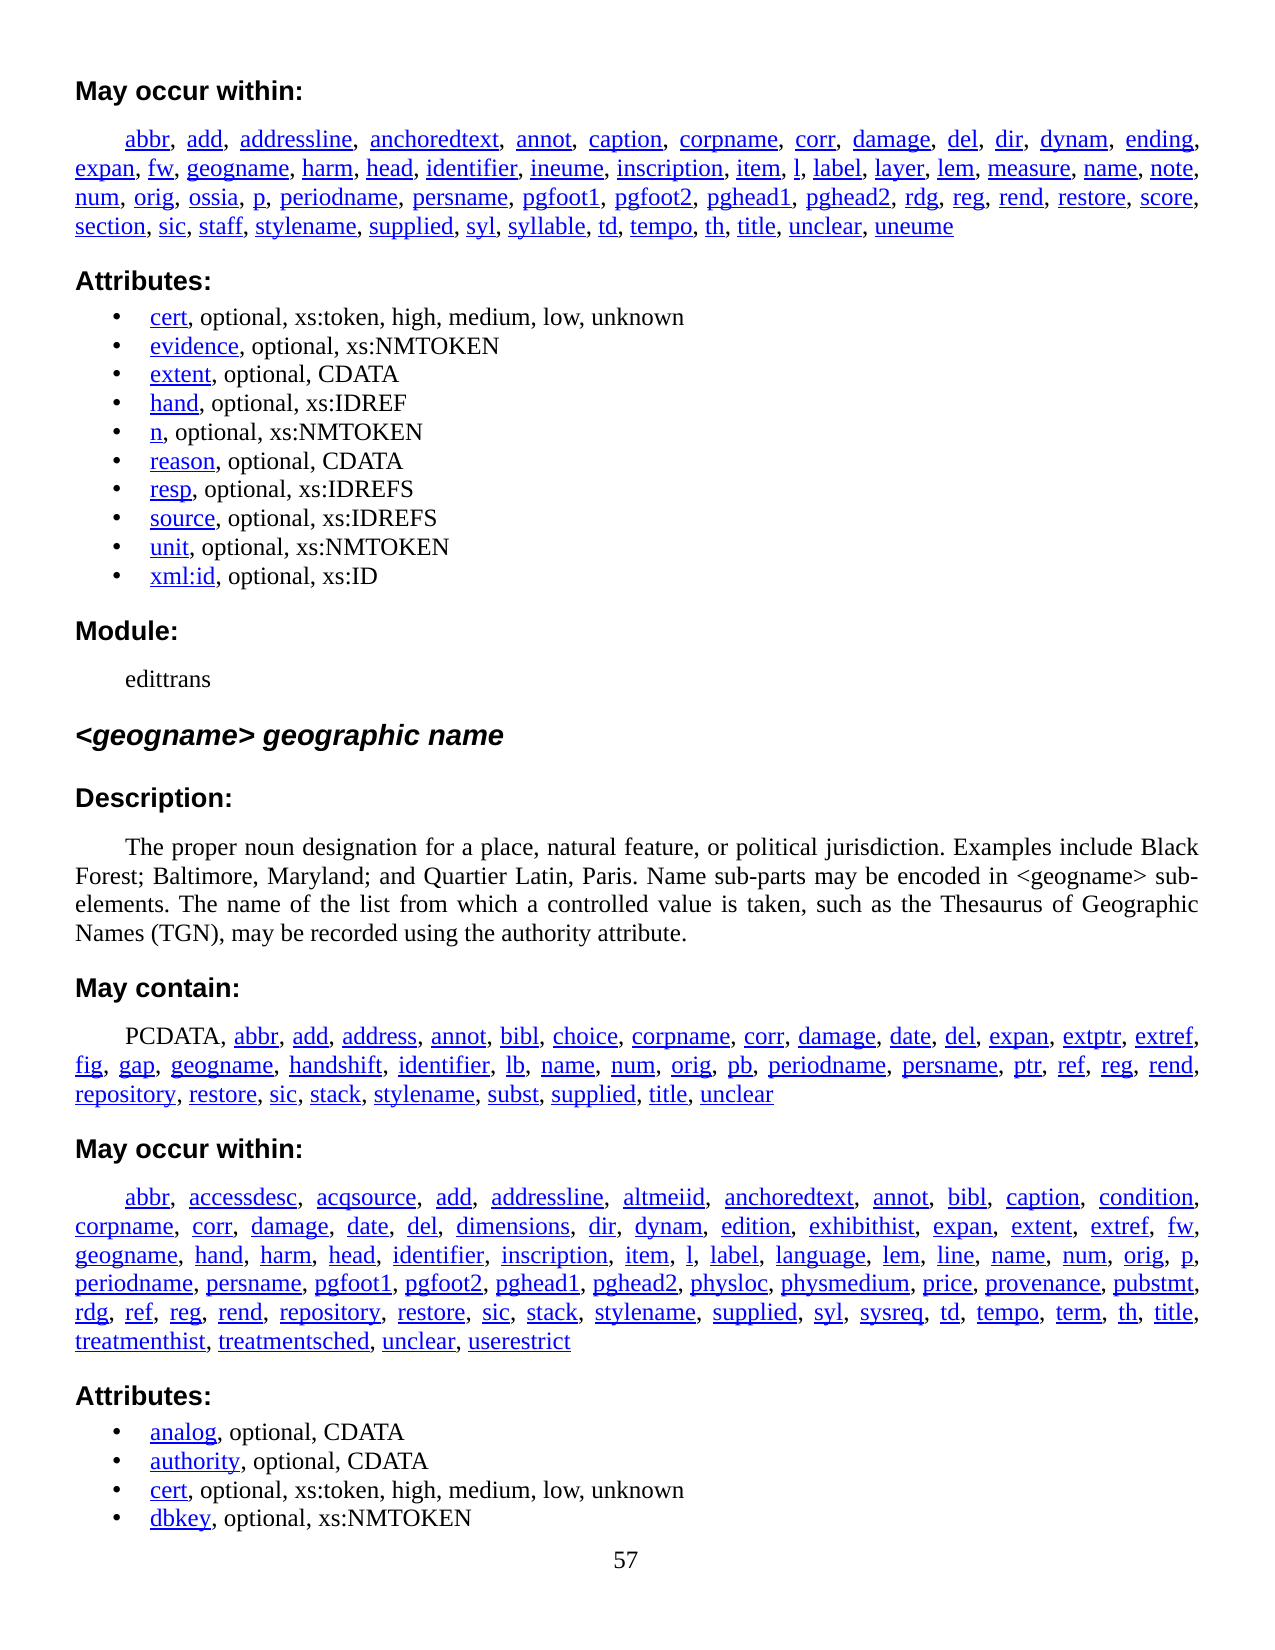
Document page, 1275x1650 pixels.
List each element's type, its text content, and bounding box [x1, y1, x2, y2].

text PCDATA, abbr, add, address, annot, bibl, choice, corpname, corr, damage, date, del, expan, extptr, extref, fig, gap, geogname, handshift, identifier, lb, name, num, orig, pb, periodname, persname, ptr, ref, reg, rend, repository, restore, sic, stack, stylename, subst, supplied, title, unclear [75, 1021, 1200, 1108]
list extent, optional, CDATA [112, 359, 1200, 388]
subtitle <geogname> geographic name [75, 718, 1200, 751]
subtitle Attributes: [75, 264, 1200, 296]
subtitle May contain: [75, 972, 1200, 1003]
list evidence, optional, xs:NMTOKEN [112, 331, 1200, 359]
subtitle Attributes: [75, 1380, 1200, 1411]
list unit, optional, xs:NMTOKEN [112, 532, 1200, 561]
subtitle Description: [75, 782, 1200, 814]
list xml:id, optional, xs:ID [112, 561, 1200, 589]
text edittrans [75, 664, 1200, 693]
text abbr, accessdesc, acqsource, add, addressline, altmeiid, anchoredtext, annot, bibl, caption, condition, corpname, corr, damage, date, del, dimensions, dir, dynam, edition, exhibithist, expan, extent, extref, fw, geogname, hand, harm, head, identifier, inscription, item, l, label, language, lem, line, name, num, orig, p, periodname, persname, pgfoot1, pgfoot2, pghead1, pghead2, physloc, physmedium, price, provenance, pubstmt, rdg, ref, reg, rend, repository, restore, sic, stack, stylename, supplied, syl, sysreq, td, tempo, term, th, title, treatmenthist, treatmentsched, unclear, userestrict [75, 1182, 1200, 1355]
list analog, optional, CDATA [112, 1417, 1200, 1446]
subtitle Module: [75, 614, 1200, 646]
list n, optional, xs:NMTOKEN [112, 417, 1200, 446]
list cert, optional, xs:token, high, medium, low, unknown [112, 302, 1200, 331]
list hand, optional, xs:IDREF [112, 388, 1200, 417]
subtitle May occur within: [75, 75, 1200, 106]
list cert, optional, xs:token, high, medium, low, unknown [112, 1475, 1200, 1503]
list resp, optional, xs:IDREFS [112, 474, 1200, 503]
list reason, optional, CDATA [112, 446, 1200, 474]
text abbr, add, addressline, anchoredtext, annot, caption, corpname, corr, damage, del, dir, dynam, ending, expan, fw, geogname, harm, head, identifier, ineume, inscription, item, l, label, layer, lem, measure, name, note, num, orig, ossia, p, periodname, persname, pgfoot1, pgfoot2, pghead1, pghead2, rdg, reg, rend, restore, score, section, sic, staff, stylename, supplied, syl, syllable, td, tempo, th, title, unclear, uneume [75, 124, 1200, 239]
subtitle May occur within: [75, 1133, 1200, 1164]
list authority, optional, CDATA [112, 1446, 1200, 1475]
list dbkey, optional, xs:NMTOKEN [112, 1503, 1200, 1532]
list source, optional, xs:IDREFS [112, 503, 1200, 532]
text The proper noun designation for a place, natural feature, or political jurisdiction. Examples include Black Forest; Baltimore, Maryland; and Quartier Latin, Paris. Name sub-parts may be encoded in <geogname> sub-elements. The name of the list from which a controlled value is taken, such as the Thesaurus of Geographic Names (TGN), may be recorded using the authority attribute. [75, 832, 1200, 947]
